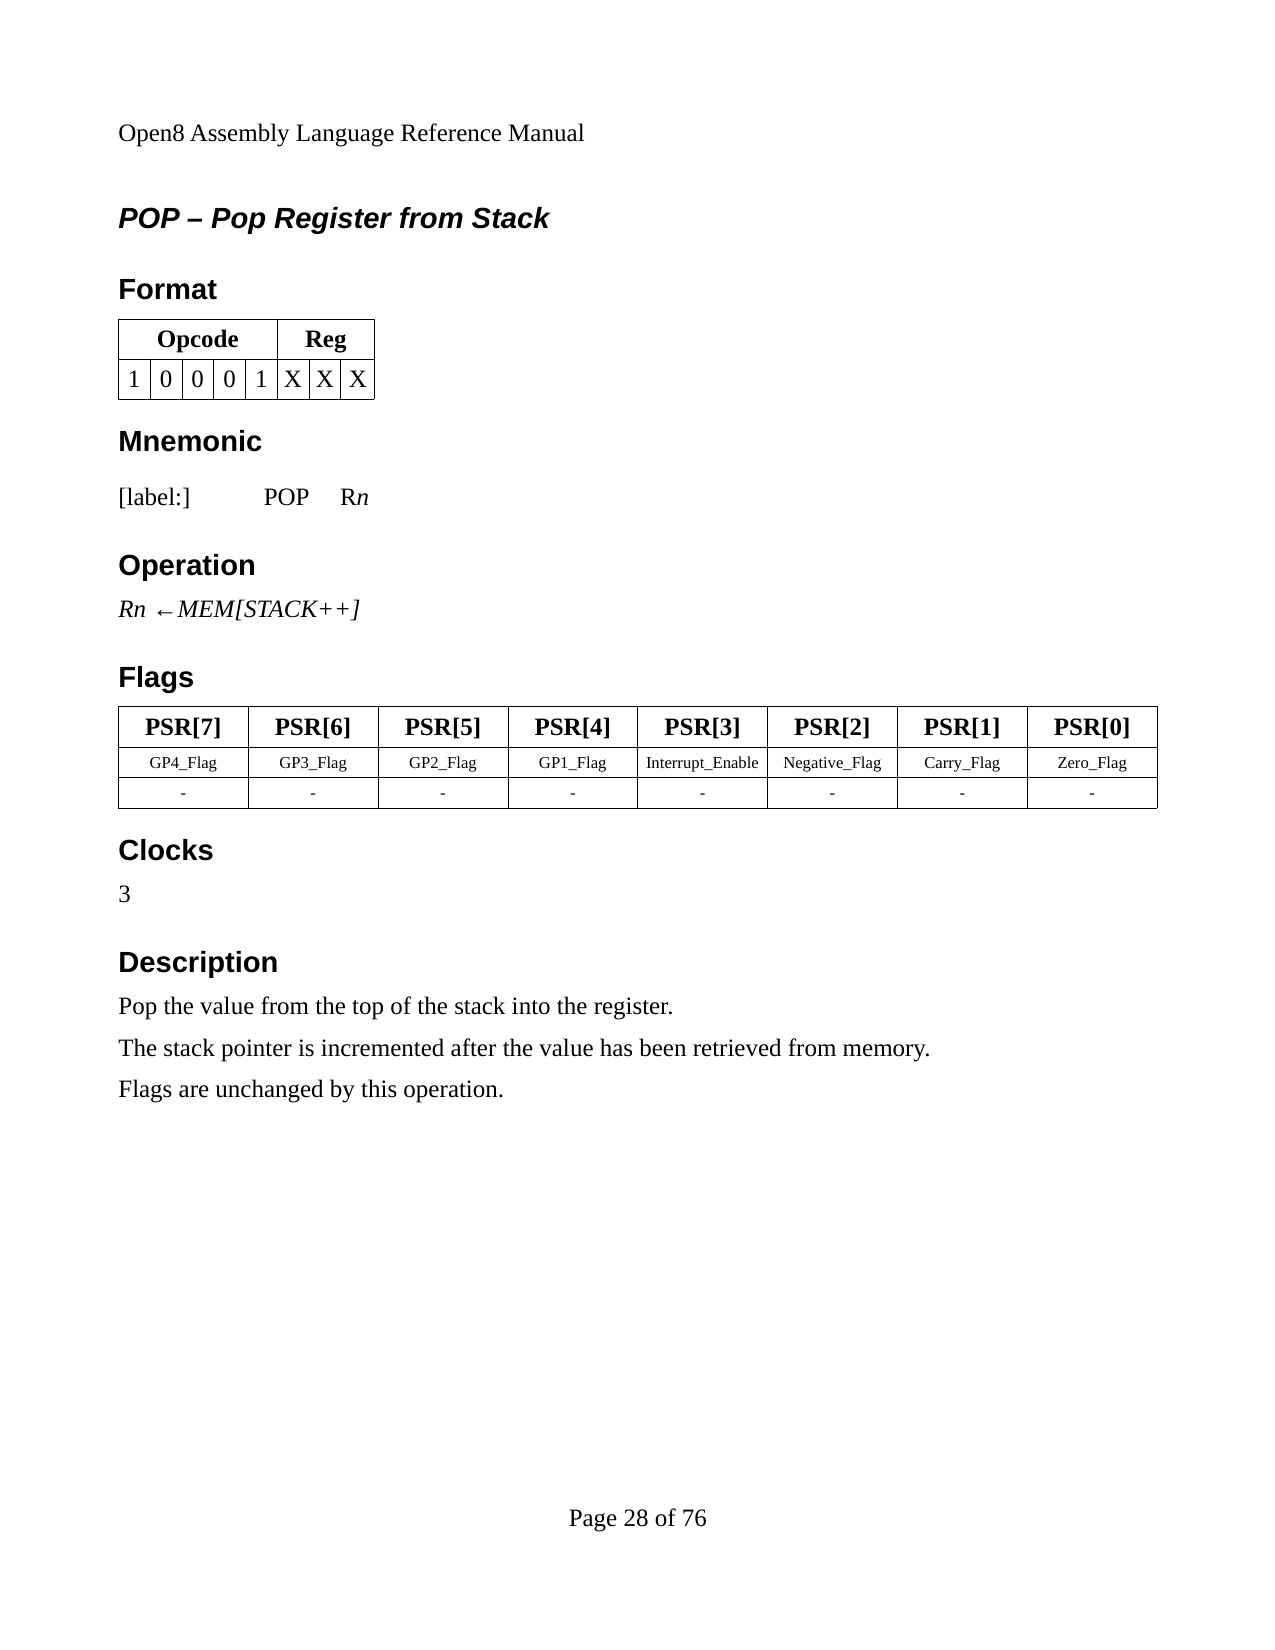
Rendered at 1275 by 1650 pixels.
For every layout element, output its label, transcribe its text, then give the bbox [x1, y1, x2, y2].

table_cell 0 [183, 360, 213, 399]
table_cell Carry_Flag [898, 748, 1027, 777]
table_header PSR[2] [768, 707, 897, 747]
table_cell GP4_Flag [119, 748, 248, 777]
table_cell - [119, 778, 248, 808]
table_cell - [249, 778, 378, 808]
table_cell 0 [151, 360, 182, 399]
table_header PSR[4] [509, 707, 637, 747]
subtitle Description [118, 945, 1157, 979]
table_header PSR[6] [249, 707, 378, 747]
table_cell 1 [119, 360, 150, 399]
table_cell - [509, 778, 637, 808]
table_cell Zero_Flag [1028, 748, 1157, 777]
table_cell 0 [214, 360, 245, 399]
table_cell 1 [246, 360, 277, 399]
table_header PSR[3] [638, 707, 767, 747]
table_header PSR[7] [119, 707, 248, 747]
table_cell GP2_Flag [379, 748, 508, 777]
table_cell - [898, 778, 1027, 808]
subtitle POP – Pop Register from Stack [118, 201, 1157, 235]
table_cell X [278, 360, 309, 399]
table_cell GP3_Flag [249, 748, 378, 777]
table_cell Interrupt_Enable [638, 748, 767, 777]
text Pop the value from the top of the stack into the register. [118, 991, 1157, 1020]
text The stack pointer is incremented after the value has been retrieved from memory. [118, 1033, 1157, 1061]
table_cell - [638, 778, 767, 808]
subtitle Format [118, 272, 1157, 306]
table_header PSR[5] [379, 707, 508, 747]
table_cell GP1_Flag [509, 748, 637, 777]
text Rn ←MEM[STACK++] [118, 594, 1157, 623]
table_header PSR[0] [1028, 707, 1157, 747]
text Flags are unchanged by this operation. [118, 1074, 1157, 1103]
subtitle Mnemonic [118, 424, 1157, 458]
table_cell - [768, 778, 897, 808]
text 3 [118, 879, 1157, 908]
table_cell X [310, 360, 340, 399]
subtitle Clocks [118, 833, 1157, 867]
table_header PSR[1] [898, 707, 1027, 747]
subtitle Flags [118, 660, 1157, 694]
subtitle Operation [118, 548, 1157, 581]
table_header Reg [278, 320, 374, 359]
table_cell Negative_Flag [768, 748, 897, 777]
table_cell - [379, 778, 508, 808]
table_cell - [1028, 778, 1157, 808]
table_cell X [341, 360, 374, 399]
table_header Opcode [119, 320, 277, 359]
text [label:] POP Rn [118, 482, 1157, 511]
